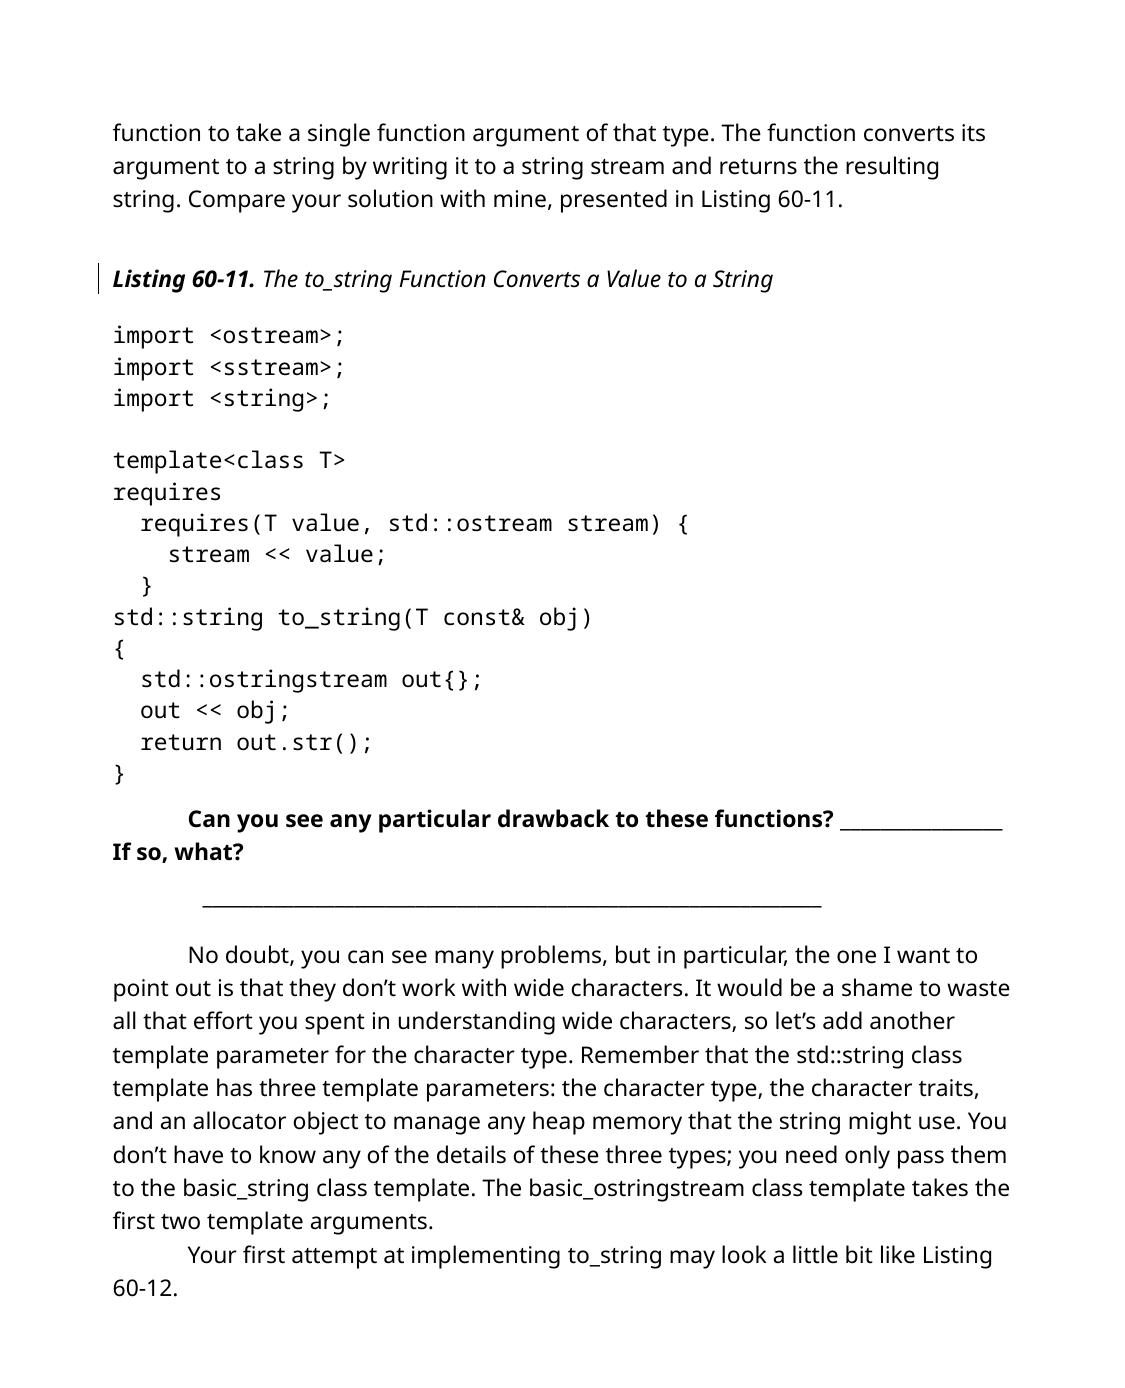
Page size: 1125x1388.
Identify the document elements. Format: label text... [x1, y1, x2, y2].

text { [112, 632, 1012, 663]
text std::string to_string(T const& obj) [112, 601, 1012, 632]
text No doubt, you can see many problems, but in particular, the one I want to point out is that they don’t work with wide characters. It would be a shame to waste all that effort you spent in understanding wide characters, so let’s add another template parameter for the character type. Remember that the std::string class template has three template parameters: the character type, the character traits, and an allocator object to manage any heap memory that the string might use. You don’t have to know any of the details of these three types; you need only pass them to the basic_string class template. The basic_ostringstream class template takes the first two template arguments. [112, 937, 1012, 1237]
text import <ostream>; [112, 319, 1012, 351]
text template<class T> [112, 444, 1012, 476]
text std::ostringstream out{}; [112, 663, 1012, 694]
text Your first attempt at implementing to_string may look a little bit like Listing 60-12. [112, 1237, 1012, 1303]
text return out.str(); [112, 726, 1012, 757]
text requires(T value, std::ostream stream) { [112, 507, 1012, 538]
text out << obj; [112, 694, 1012, 726]
text import <string>; [112, 382, 1012, 413]
list _____________________________________________________________ [202, 880, 1012, 911]
text } [112, 757, 1012, 788]
text Listing 60-11. The to_string Function Converts a Value to a String [112, 263, 1012, 294]
text stream << value; [112, 538, 1012, 569]
text Can you see any particular drawback to these functions? ________________ If so, what? [112, 801, 1012, 867]
text } [112, 569, 1012, 601]
text function to take a single function argument of that type. The function converts its argument to a string by writing it to a string stream and returns the resulting string. Compare your solution with mine, presented in Listing 60-11. [112, 115, 1012, 215]
text import <sstream>; [112, 351, 1012, 382]
text requires [112, 476, 1012, 507]
